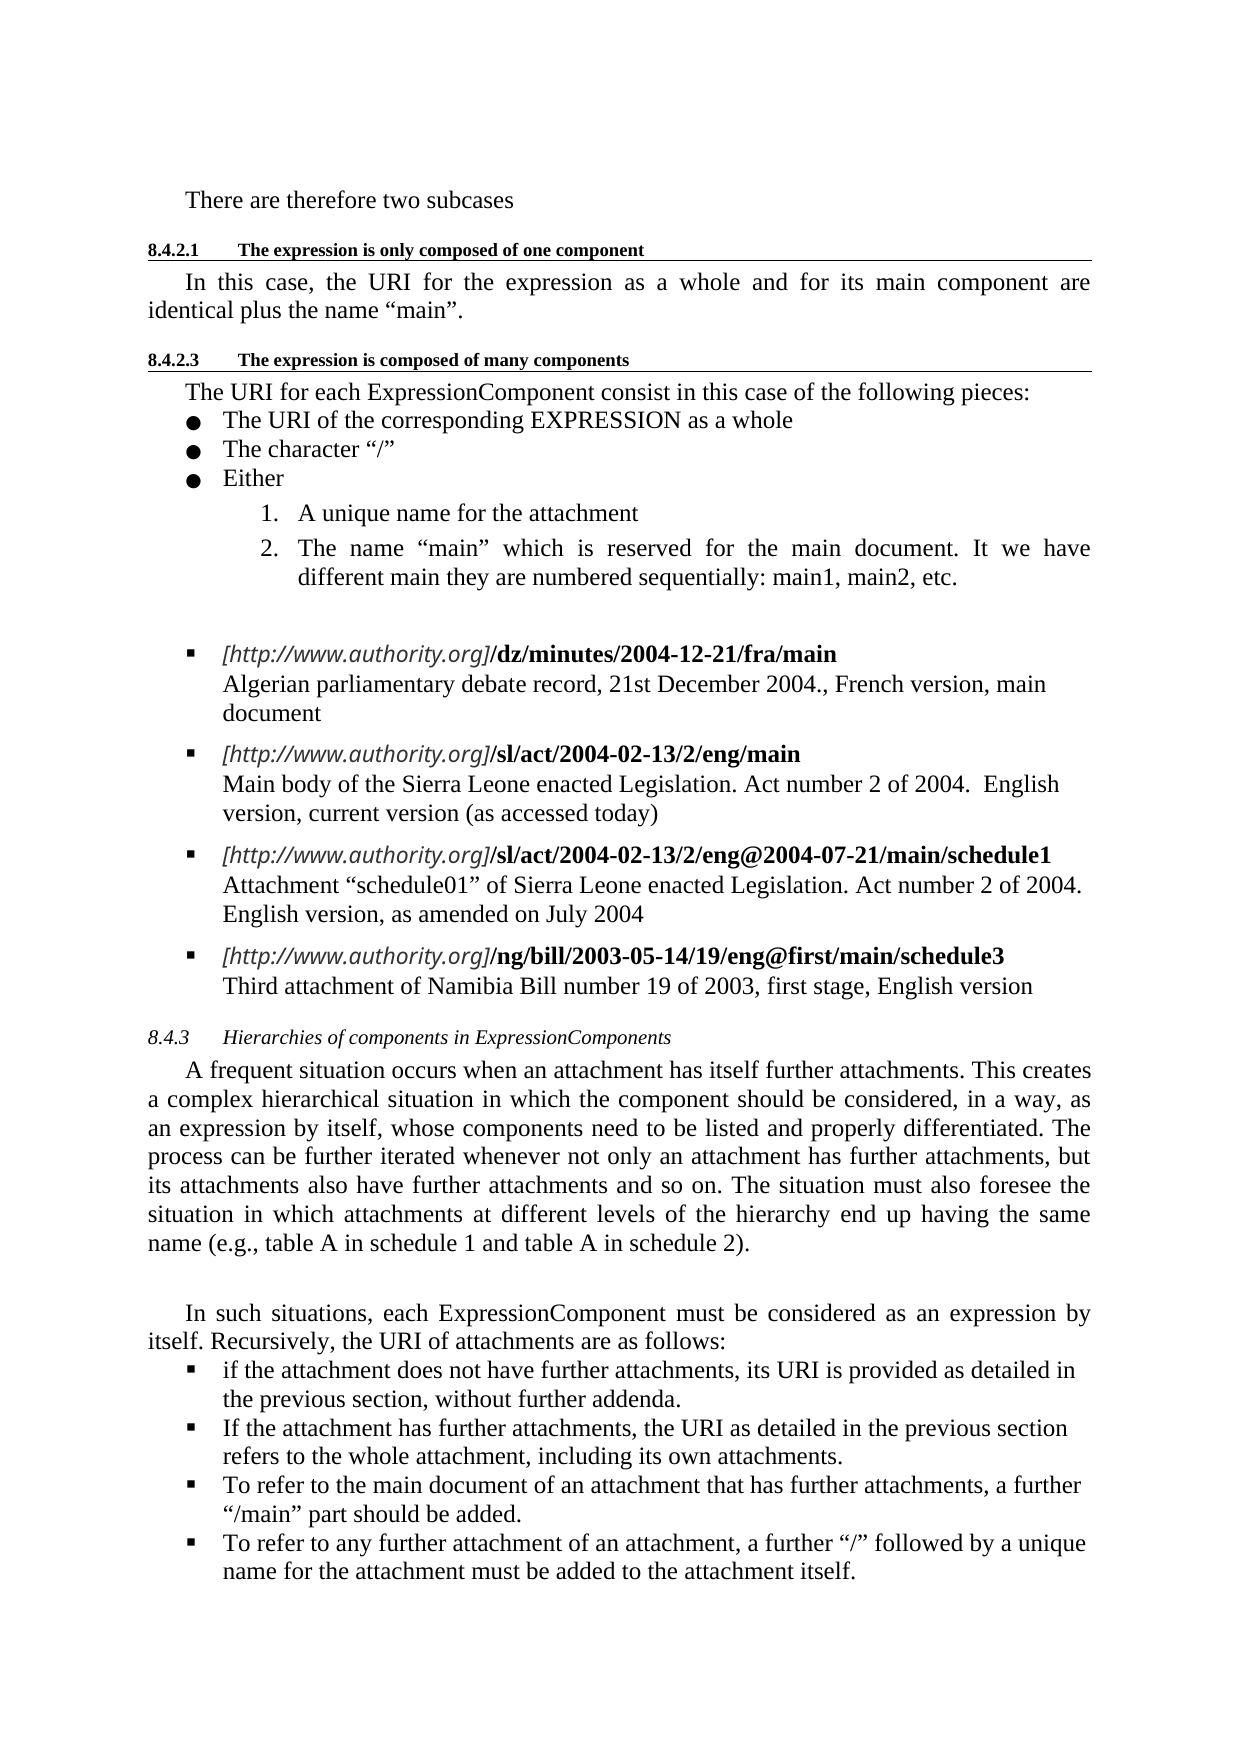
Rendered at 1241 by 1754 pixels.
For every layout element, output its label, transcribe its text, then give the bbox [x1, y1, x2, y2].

text A frequent situation occurs when an attachment has itself further attachments. This creates a complex hierarchical situation in which the component should be considered, in a way, as an expression by itself, whose components need to be listed and properly differentiated. The process can be further iterated whenever not only an attachment has further attachments, but its attachments also have further attachments and so on. The situation must also foresee the situation in which attachments at different levels of the hierarchy end up having the same name (e.g., table A in schedule 1 and table A in schedule 2). [148, 1055, 1092, 1256]
list [http://www.authority.org]/dz/minutes/2004-12-21/fra/main Algerian parliamentary debate record, 21st December 2004., French version, main document [185, 638, 1092, 726]
text In this case, the URI for the expression as a whole and for its main component are identical plus the name “main”. [148, 267, 1092, 324]
list Either [185, 463, 1092, 492]
text In such situations, each ExpressionComponent must be considered as an expression by itself. Recursively, the URI of attachments are as follows: [148, 1298, 1092, 1355]
subtitle The expression is composed of many components [148, 349, 1092, 371]
list If the attachment has further attachments, the URI as detailed in the previous section refers to the whole attachment, including its own attachments. [185, 1413, 1092, 1470]
list [http://www.authority.org]/sl/act/2004-02-13/2/eng/main Main body of the Sierra Leone enacted Legislation. Act number 2 of 2004. English version, current version (as accessed today) [185, 738, 1092, 827]
list To refer to the main document of an attachment that has further attachments, a further “/main” part should be added. [185, 1470, 1092, 1528]
list To refer to any further attachment of an attachment, a further “/” followed by a unique name for the attachment must be added to the attachment itself. [185, 1528, 1092, 1585]
list The character “/” [185, 434, 1092, 463]
list if the attachment does not have further attachments, its URI is provided as detailed in the previous section, without further addenda. [185, 1355, 1092, 1413]
text 1. A unique name for the attachment [260, 498, 1092, 527]
list The URI of the corresponding EXPRESSION as a whole [185, 406, 1092, 434]
list [http://www.authority.org]/sl/act/2004-02-13/2/eng@2004-07-21/main/schedule1 Attachment “schedule01” of Sierra Leone enacted Legislation. Act number 2 of 2004. English version, as amended on July 2004 [185, 839, 1092, 928]
subtitle The expression is only composed of one component [148, 239, 1092, 260]
text 2. The name “main” which is reserved for the main document. It we have different main they are numbered sequentially: main1, main2, etc. [260, 533, 1092, 591]
text The URI for each ExpressionComponent consist in this case of the following pieces: [148, 377, 1092, 406]
text There are therefore two subcases [148, 185, 1092, 214]
subtitle Hierarchies of components in ExpressionComponents [148, 1025, 1092, 1049]
list [http://www.authority.org]/ng/bill/2003-05-14/19/eng@first/main/schedule3 Third attachment of Namibia Bill number 19 of 2003, first stage, English version [185, 940, 1092, 1000]
